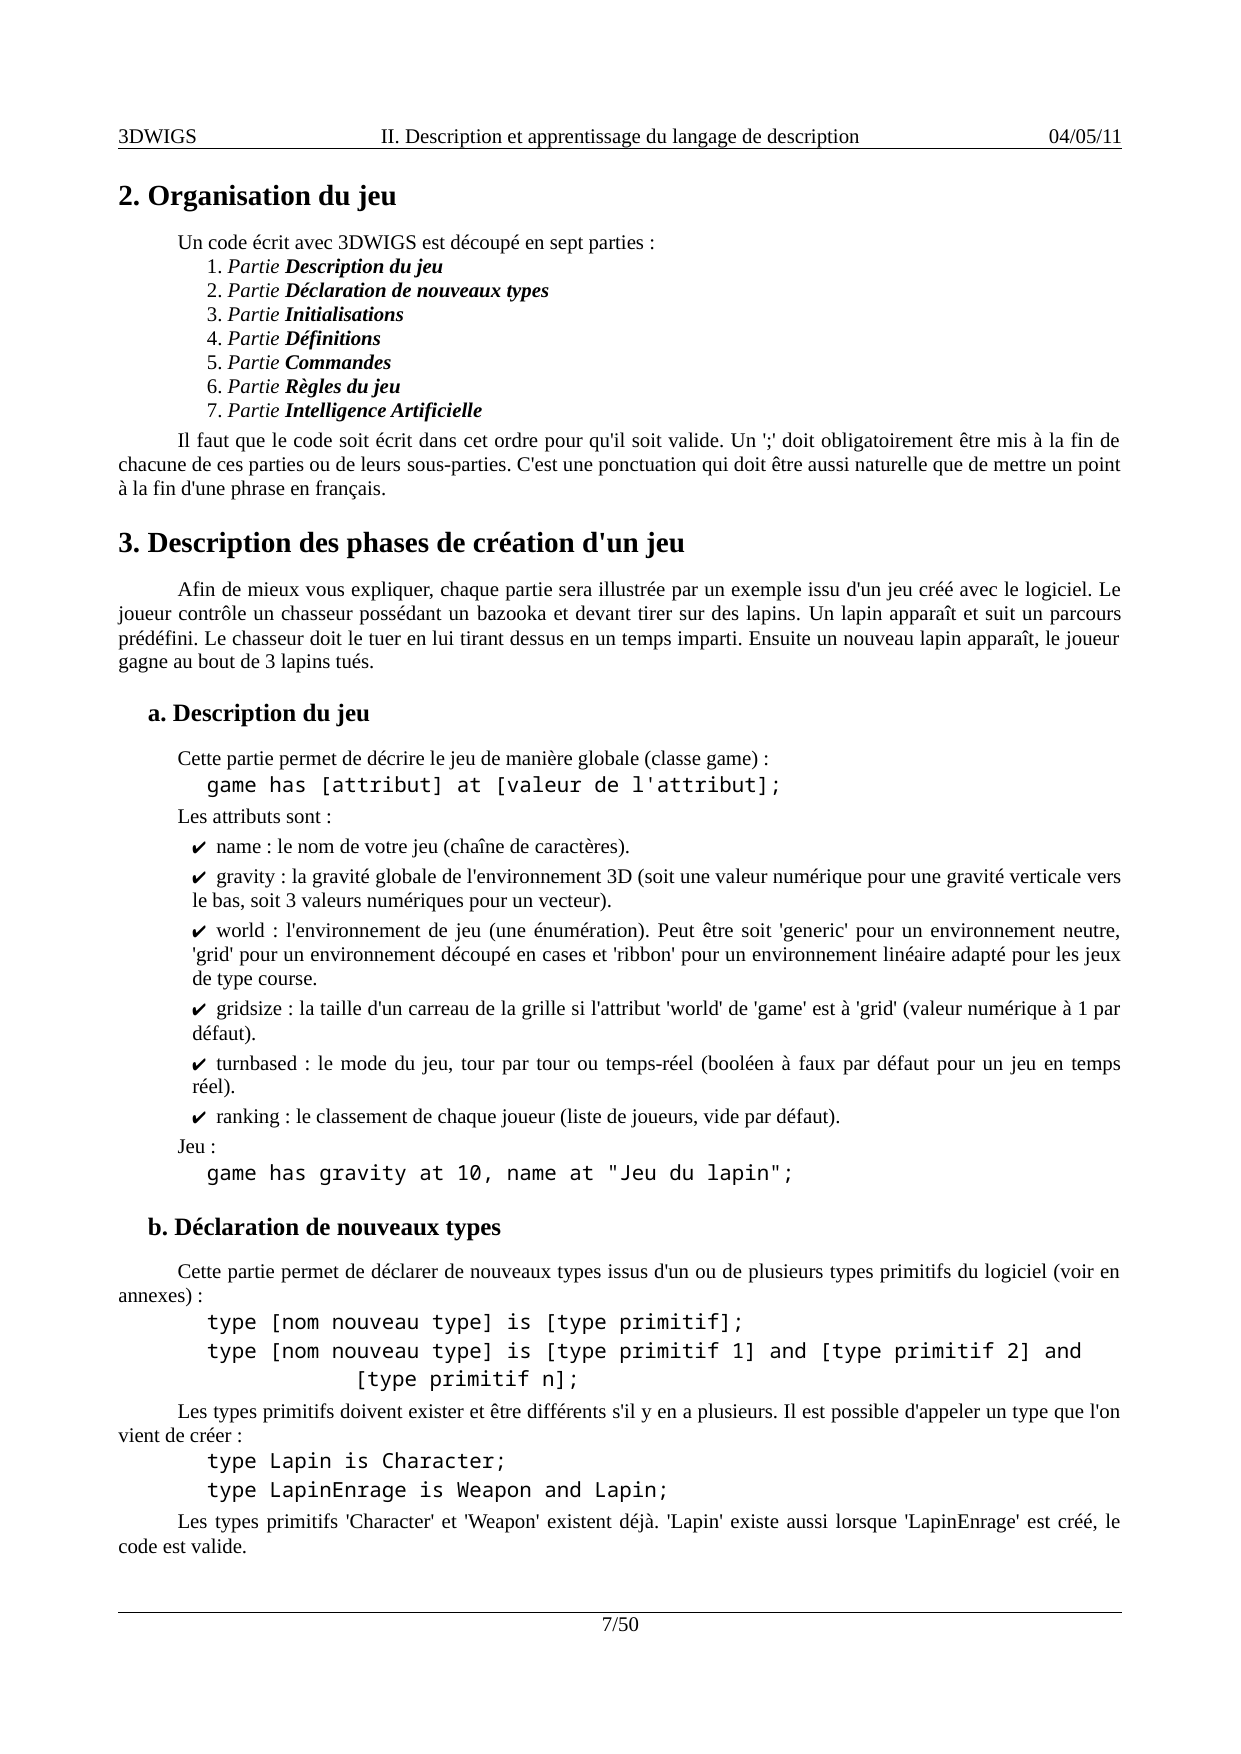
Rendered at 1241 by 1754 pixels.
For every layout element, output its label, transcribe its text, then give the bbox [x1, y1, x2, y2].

text type Lapin is Character; [207, 1447, 1122, 1475]
list Partie Règles du jeu [148, 374, 1122, 398]
list Partie Définitions [148, 326, 1122, 350]
text game has [attribut] at [valeur de l'attribut]; [207, 770, 1122, 798]
list turnbased : le mode du jeu, tour par tour ou temps-réel (booléen à faux par défaut pour un jeu en temps réel). [192, 1050, 1122, 1098]
list ranking : le classement de chaque joueur (liste de joueurs, vide par défaut). [192, 1104, 1122, 1128]
list name : le nom de votre jeu (chaîne de caractères). [192, 834, 1122, 858]
subtitle Description du jeu [118, 698, 1122, 727]
text Les types primitifs 'Character' et 'Weapon' existent déjà. 'Lapin' existe aussi lorsque 'LapinEnrage' est créé, le code est valide. [118, 1509, 1122, 1558]
list Partie Initialisations [148, 302, 1122, 326]
subtitle Organisation du jeu [118, 178, 1122, 211]
text Jeu : [118, 1134, 1122, 1158]
text type LapinEnrage is Weapon and Lapin; [207, 1475, 1122, 1503]
subtitle Déclaration de nouveaux types [118, 1212, 1122, 1241]
text type [nom nouveau type] is [type primitif]; [207, 1307, 1122, 1336]
list Partie Intelligence Artificielle [148, 398, 1122, 422]
list Partie Déclaration de nouveaux types [148, 278, 1122, 302]
text Cette partie permet de déclarer de nouveaux types issus d'un ou de plusieurs types primitifs du logiciel (voir en annexes) : [118, 1259, 1122, 1307]
text Un code écrit avec 3DWIGS est découpé en sept parties : [118, 230, 1122, 254]
text Les types primitifs doivent exister et être différents s'il y en a plusieurs. Il est possible d'appeler un type que l'on vient de créer : [118, 1398, 1122, 1447]
text Il faut que le code soit écrit dans cet ordre pour qu'il soit valide. Un ';' doit obligatoirement être mis à la fin de chacune de ces parties ou de leurs sous-parties. C'est une ponctuation qui doit être aussi naturelle que de mettre un point à la fin d'une phrase en français. [118, 428, 1122, 500]
text Afin de mieux vous expliquer, chaque partie sera illustrée par un exemple issu d'un jeu créé avec le logiciel. Le joueur contrôle un chasseur possédant un bazooka et devant tirer sur des lapins. Un lapin apparaît et suit un parcours prédéfini. Le chasseur doit le tuer en lui tirant dessus en un temps imparti. Ensuite un nouveau lapin apparaît, le joueur gagne au bout de 3 lapins tués. [118, 577, 1122, 673]
list world : l'environnement de jeu (une énumération). Peut être soit 'generic' pour un environnement neutre, 'grid' pour un environnement découpé en cases et 'ribbon' pour un environnement linéaire adapté pour les jeux de type course. [192, 918, 1122, 990]
list Partie Description du jeu [148, 254, 1122, 278]
text game has gravity at 10, name at "Jeu du lapin"; [207, 1158, 1122, 1187]
text Les attributs sont : [118, 804, 1122, 828]
list gridsize : la taille d'un carreau de la grille si l'attribut 'world' de 'game' est à 'grid' (valeur numérique à 1 par défaut). [192, 996, 1122, 1044]
list Partie Commandes [148, 350, 1122, 374]
list gravity : la gravité globale de l'environnement 3D (soit une valeur numérique pour une gravité verticale vers le bas, soit 3 valeurs numériques pour un vecteur). [192, 864, 1122, 912]
subtitle Description des phases de création d'un jeu [118, 525, 1122, 559]
text type [nom nouveau type] is [type primitif 1] and [type primitif 2] and [type primitif n]; [207, 1336, 1122, 1393]
text Cette partie permet de décrire le jeu de manière globale (classe game) : [118, 746, 1122, 770]
